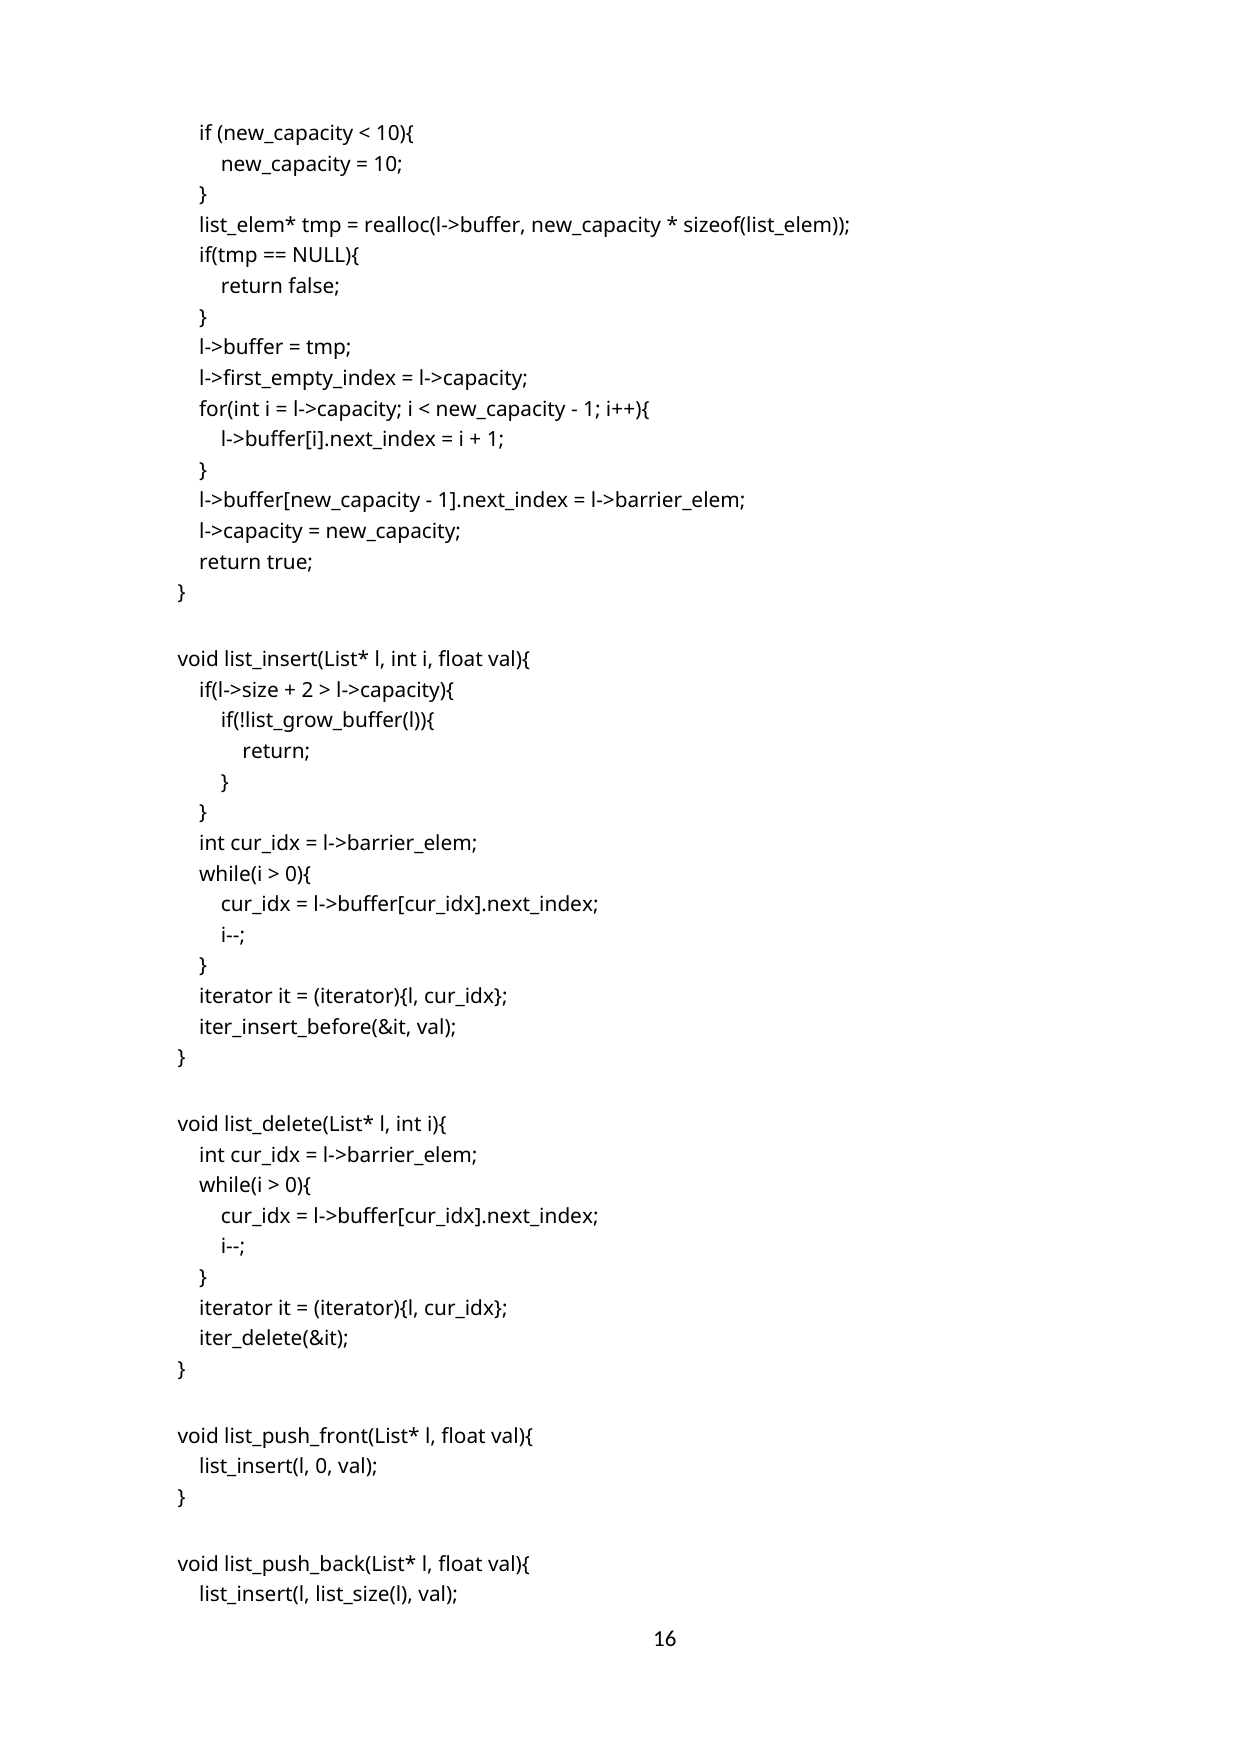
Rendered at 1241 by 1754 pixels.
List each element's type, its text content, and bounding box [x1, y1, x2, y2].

text if (new_capacity < 10){ new_capacity = 10; } list_elem* tmp = realloc(l->buffer, new_capacity * sizeof(list_elem)); if(tmp == NULL){ return false; } l->buffer = tmp; l->first_empty_index = l->capacity; for(int i = l->capacity; i < new_capacity - 1; i++){ l->buffer[i].next_index = i + 1; } l->buffer[new_capacity - 1].next_index = l->barrier_elem; l->capacity = new_capacity; return true; } void list_insert(List* l, int i, float val){ if(l->size + 2 > l->capacity){ if(!list_grow_buffer(l)){ return; } } int cur_idx = l->barrier_elem; while(i > 0){ cur_idx = l->buffer[cur_idx].next_index; i--; } iterator it = (iterator){l, cur_idx}; iter_insert_before(&it, val); } void list_delete(List* l, int i){ int cur_idx = l->barrier_elem; while(i > 0){ cur_idx = l->buffer[cur_idx].next_index; i--; } iterator it = (iterator){l, cur_idx}; iter_delete(&it); } void list_push_front(List* l, float val){ list_insert(l, 0, val); } void list_push_back(List* l, float val){ list_insert(l, list_size(l), val); [177, 118, 1152, 1608]
